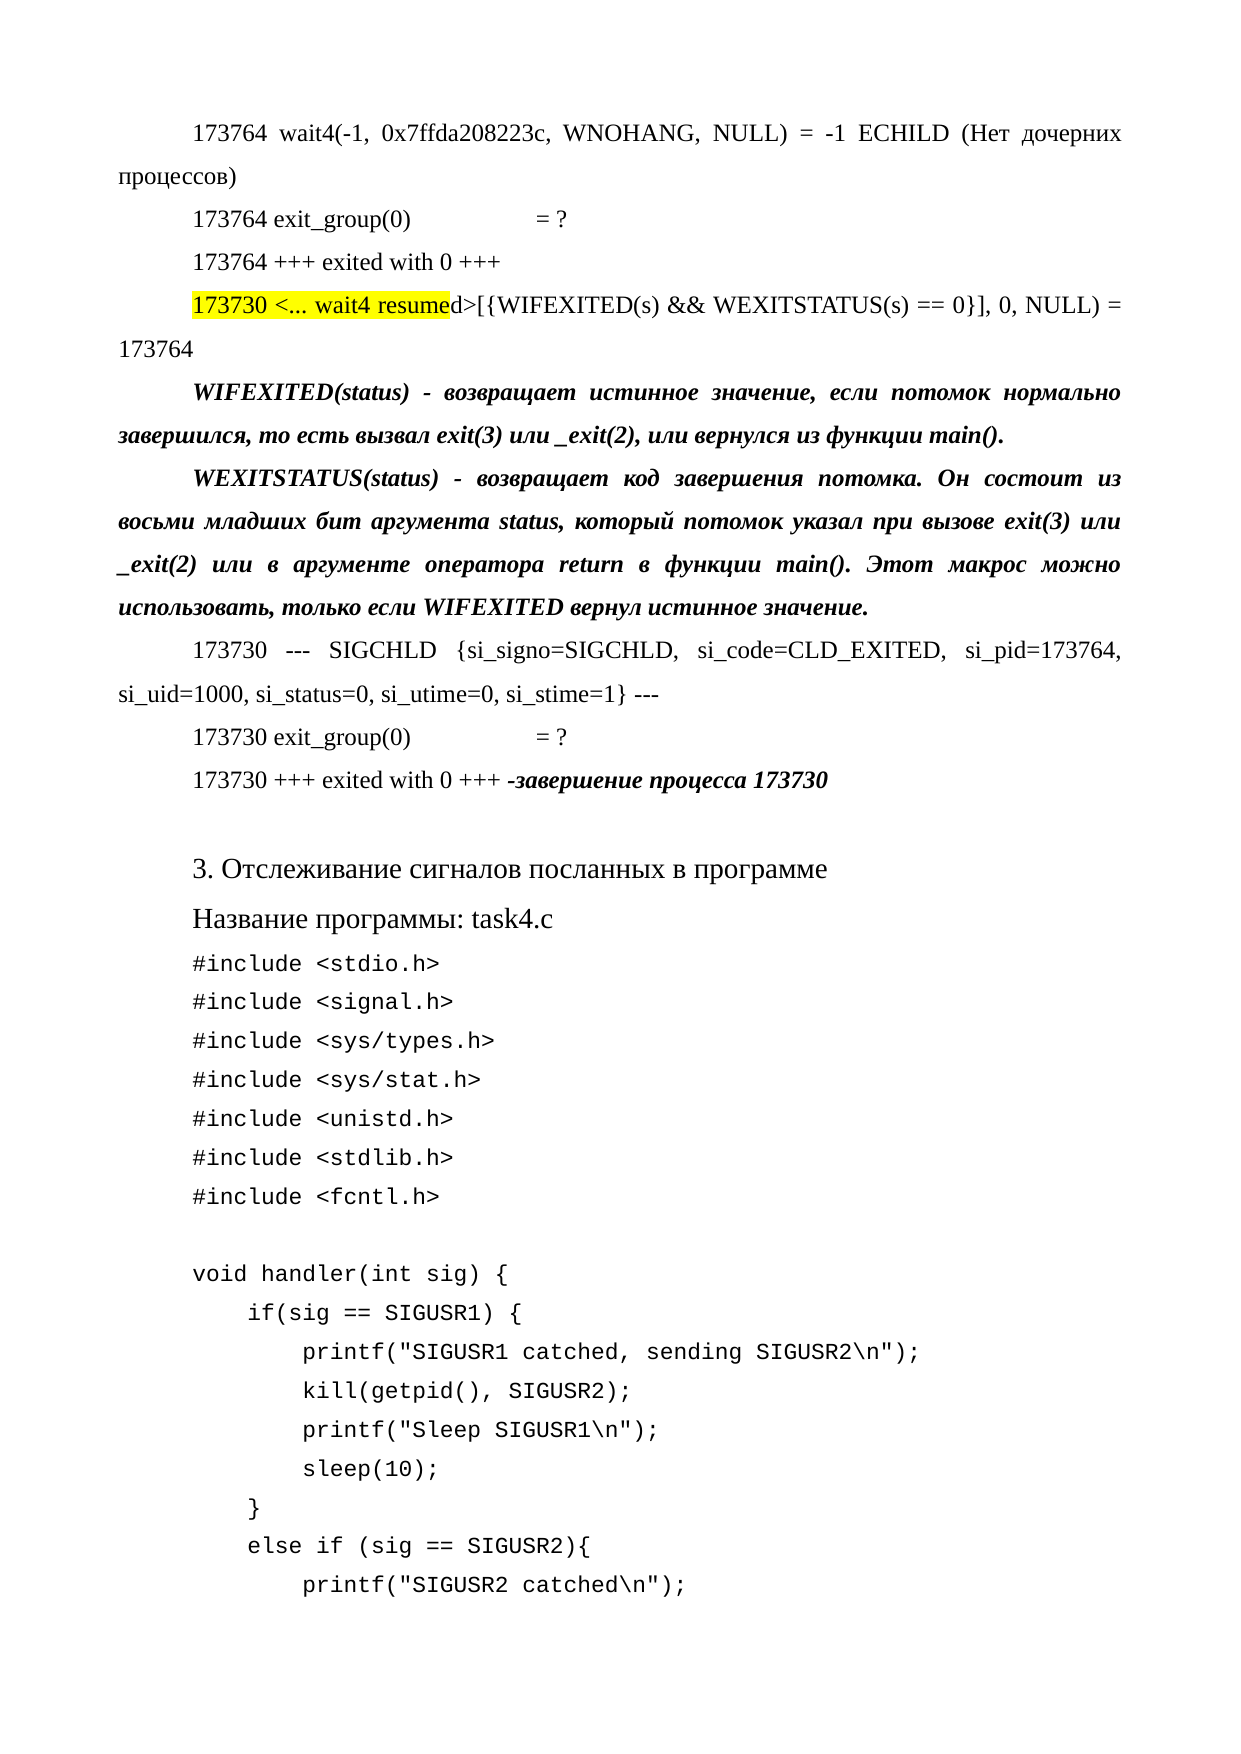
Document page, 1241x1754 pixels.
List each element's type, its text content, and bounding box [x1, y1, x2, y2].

text #include <stdio.h> [118, 952, 1122, 978]
text #include <sys/stat.h> [118, 1068, 1122, 1094]
text #include <signal.h> [118, 991, 1122, 1017]
text #include <sys/types.h> [118, 1029, 1122, 1056]
text 173730 <... wait4 resumed>[{WIFEXITED(s) && WEXITSTATUS(s) == 0}], 0, NULL) = 173764 [118, 291, 1122, 362]
text 3. Отслеживание сигналов посланных в программе [118, 851, 1122, 885]
text WIFEXITED(status) - возвращает истинное значение, если потомок нормально завершился, то есть вызвал exit(3) или _exit(2), или вернулся из функции main(). [118, 377, 1122, 449]
text printf("SIGUSR1 catched, sending SIGUSR2\n"); [118, 1340, 1122, 1366]
text 173730 --- SIGCHLD {si_signo=SIGCHLD, si_code=CLD_EXITED, si_pid=173764, si_uid=1000, si_status=0, si_utime=0, si_stime=1} --- [118, 636, 1122, 707]
text printf("SIGUSR2 catched\n"); [118, 1573, 1122, 1599]
text #include <stdlib.h> [118, 1146, 1122, 1172]
text kill(getpid(), SIGUSR2); [118, 1379, 1122, 1405]
text WEXITSTATUS(status) - возвращает код завершения потомка. Он состоит из восьми младших бит аргумента status, который потомок указал при вызове exit(3) или _exit(2) или в аргументе оператора return в функции main(). Этот макрос можно использовать, только если WIFEXITED вернул истинное значение. [118, 463, 1122, 621]
text #include <unistd.h> [118, 1107, 1122, 1133]
text #include <fcntl.h> [118, 1185, 1122, 1211]
text 173730 +++ exited with 0 +++ -завершение процесса 173730 [118, 765, 1122, 794]
text else if (sig == SIGUSR2){ [118, 1535, 1122, 1561]
text void handler(int sig) { [118, 1263, 1122, 1289]
text 173730 exit_group(0) = ? [118, 722, 1122, 751]
text 173764 wait4(-1, 0x7ffda208223c, WNOHANG, NULL) = -1 ECHILD (Нет дочерних процессов) [118, 118, 1122, 190]
text 173764 exit_group(0) = ? [118, 204, 1122, 233]
text 173764 +++ exited with 0 +++ [118, 247, 1122, 276]
text if(sig == SIGUSR1) { [118, 1302, 1122, 1327]
text Название программы: task4.c [118, 902, 1122, 935]
text } [118, 1496, 1122, 1522]
text printf("Sleep SIGUSR1\n"); [118, 1418, 1122, 1444]
text sleep(10); [118, 1457, 1122, 1483]
